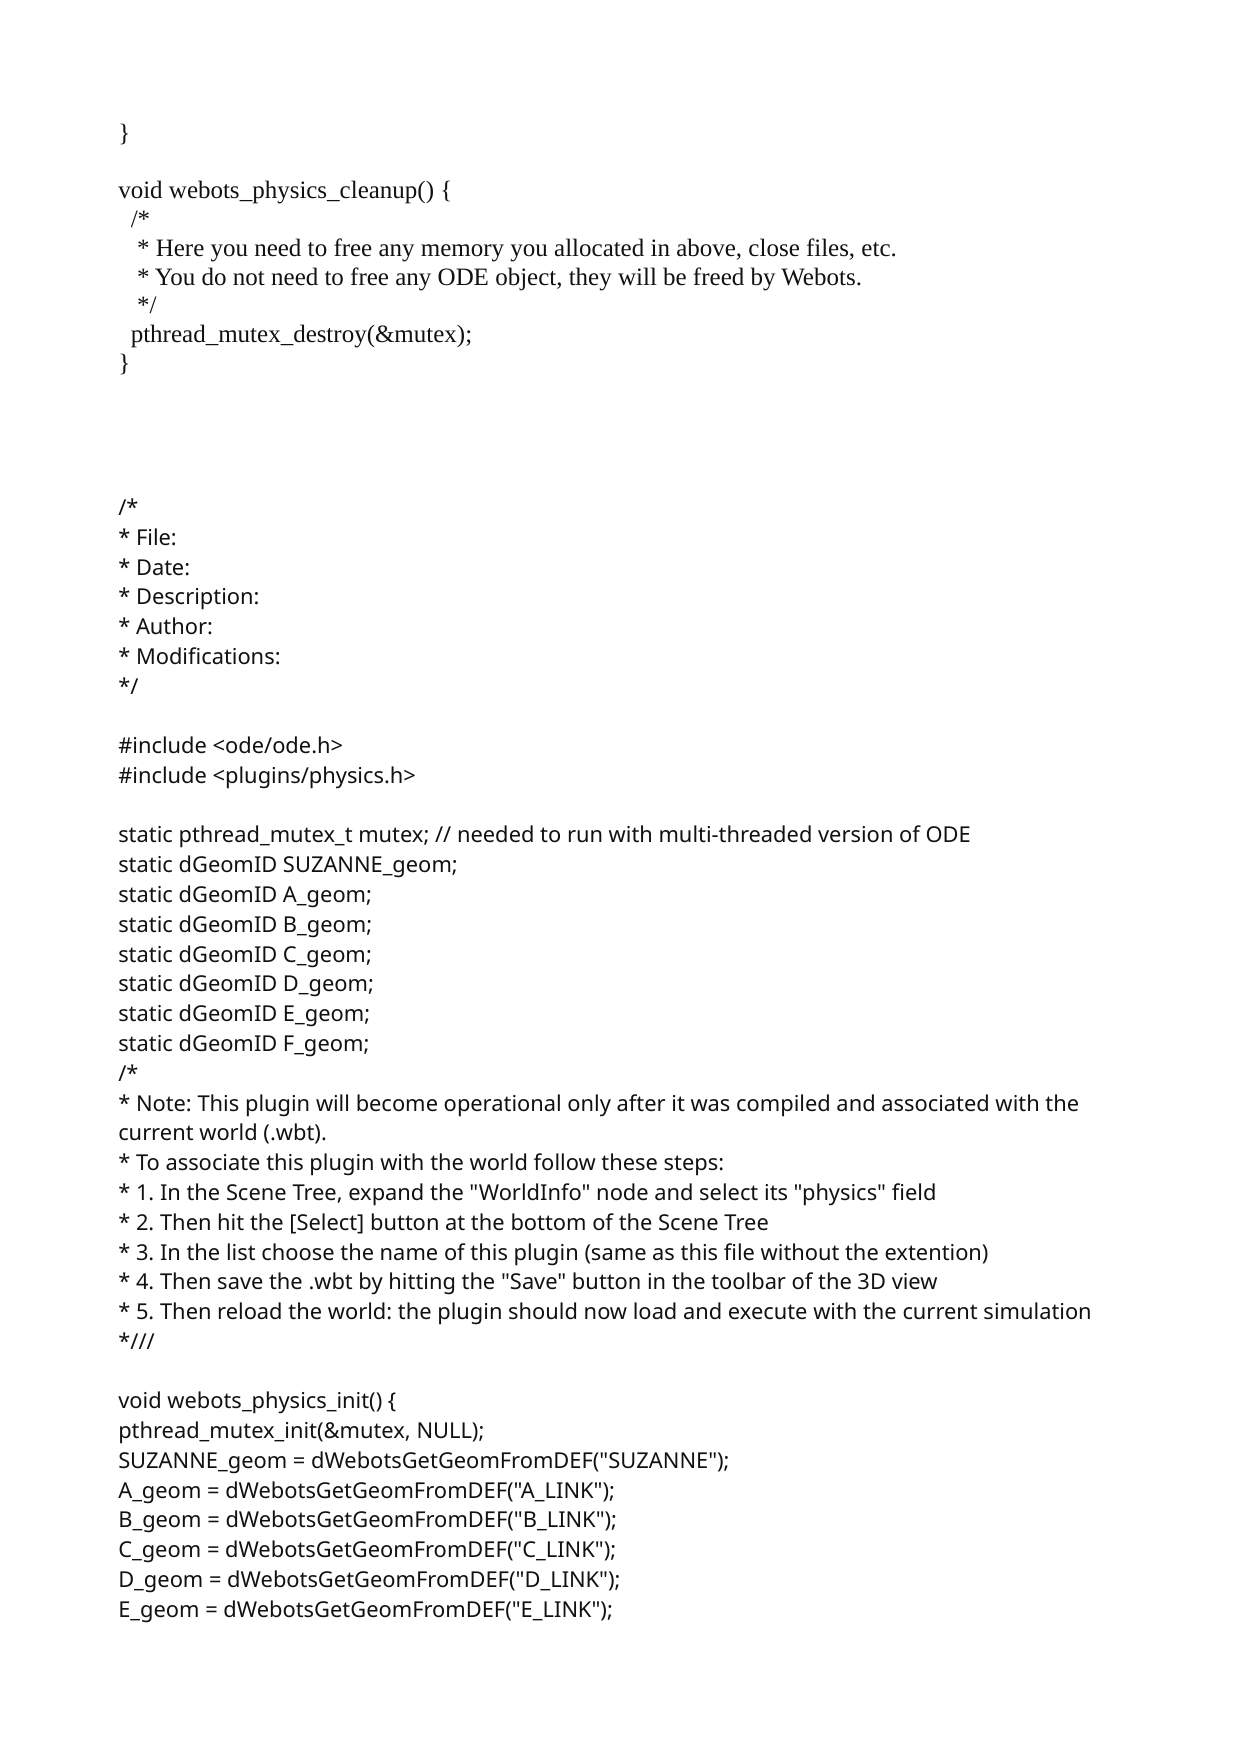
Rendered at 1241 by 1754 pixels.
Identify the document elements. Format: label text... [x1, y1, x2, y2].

text C_geom = dWebotsGetGeomFromDEF("C_LINK"); [118, 1534, 1122, 1564]
text E_geom = dWebotsGetGeomFromDEF("E_LINK"); [118, 1594, 1122, 1624]
text static dGeomID B_geom; [118, 909, 1122, 938]
text static dGeomID A_geom; [118, 879, 1122, 909]
text * Modifications: [118, 641, 1122, 671]
text void webots_physics_init() { [118, 1385, 1122, 1415]
text SUZANNE_geom = dWebotsGetGeomFromDEF("SUZANNE"); [118, 1445, 1122, 1475]
text void webots_physics_cleanup() { [118, 176, 1122, 204]
text static dGeomID D_geom; [118, 968, 1122, 998]
text /* [118, 204, 1122, 233]
text */ [118, 671, 1122, 700]
text * 2. Then hit the [Select] button at the bottom of the Scene Tree [118, 1207, 1122, 1236]
text * 5. Then reload the world: the plugin should now load and execute with the current simulation [118, 1296, 1122, 1326]
text * Description: [118, 581, 1122, 611]
text pthread_mutex_destroy(&mutex); [118, 319, 1122, 348]
text */// [118, 1326, 1122, 1356]
text pthread_mutex_init(&mutex, NULL); [118, 1415, 1122, 1445]
text * Author: [118, 611, 1122, 641]
text * You do not need to free any ODE object, they will be freed by Webots. [118, 262, 1122, 291]
text static dGeomID SUZANNE_geom; [118, 849, 1122, 879]
text } [118, 348, 1122, 377]
text * Date: [118, 551, 1122, 581]
text } [118, 118, 1122, 147]
text #include <plugins/physics.h> [118, 760, 1122, 790]
text A_geom = dWebotsGetGeomFromDEF("A_LINK"); [118, 1475, 1122, 1504]
text D_geom = dWebotsGetGeomFromDEF("D_LINK"); [118, 1564, 1122, 1594]
text static dGeomID E_geom; [118, 998, 1122, 1028]
text * File: [118, 522, 1122, 551]
text * 4. Then save the .wbt by hitting the "Save" button in the toolbar of the 3D view [118, 1266, 1122, 1296]
text * 1. In the Scene Tree, expand the "WorldInfo" node and select its "physics" field [118, 1177, 1122, 1207]
text * To associate this plugin with the world follow these steps: [118, 1147, 1122, 1177]
text static pthread_mutex_t mutex; // needed to run with multi-threaded version of ODE [118, 819, 1122, 849]
text */ [118, 291, 1122, 319]
text static dGeomID F_geom; [118, 1028, 1122, 1058]
text B_geom = dWebotsGetGeomFromDEF("B_LINK"); [118, 1504, 1122, 1534]
text static dGeomID C_geom; [118, 938, 1122, 968]
text * 3. In the list choose the name of this plugin (same as this file without the extention) [118, 1236, 1122, 1266]
text /* [118, 1058, 1122, 1087]
text * Note: This plugin will become operational only after it was compiled and associated with the current world (.wbt). [118, 1087, 1122, 1147]
text #include <ode/ode.h> [118, 730, 1122, 760]
text * Here you need to free any memory you allocated in above, close files, etc. [118, 233, 1122, 262]
text /* [118, 492, 1122, 522]
